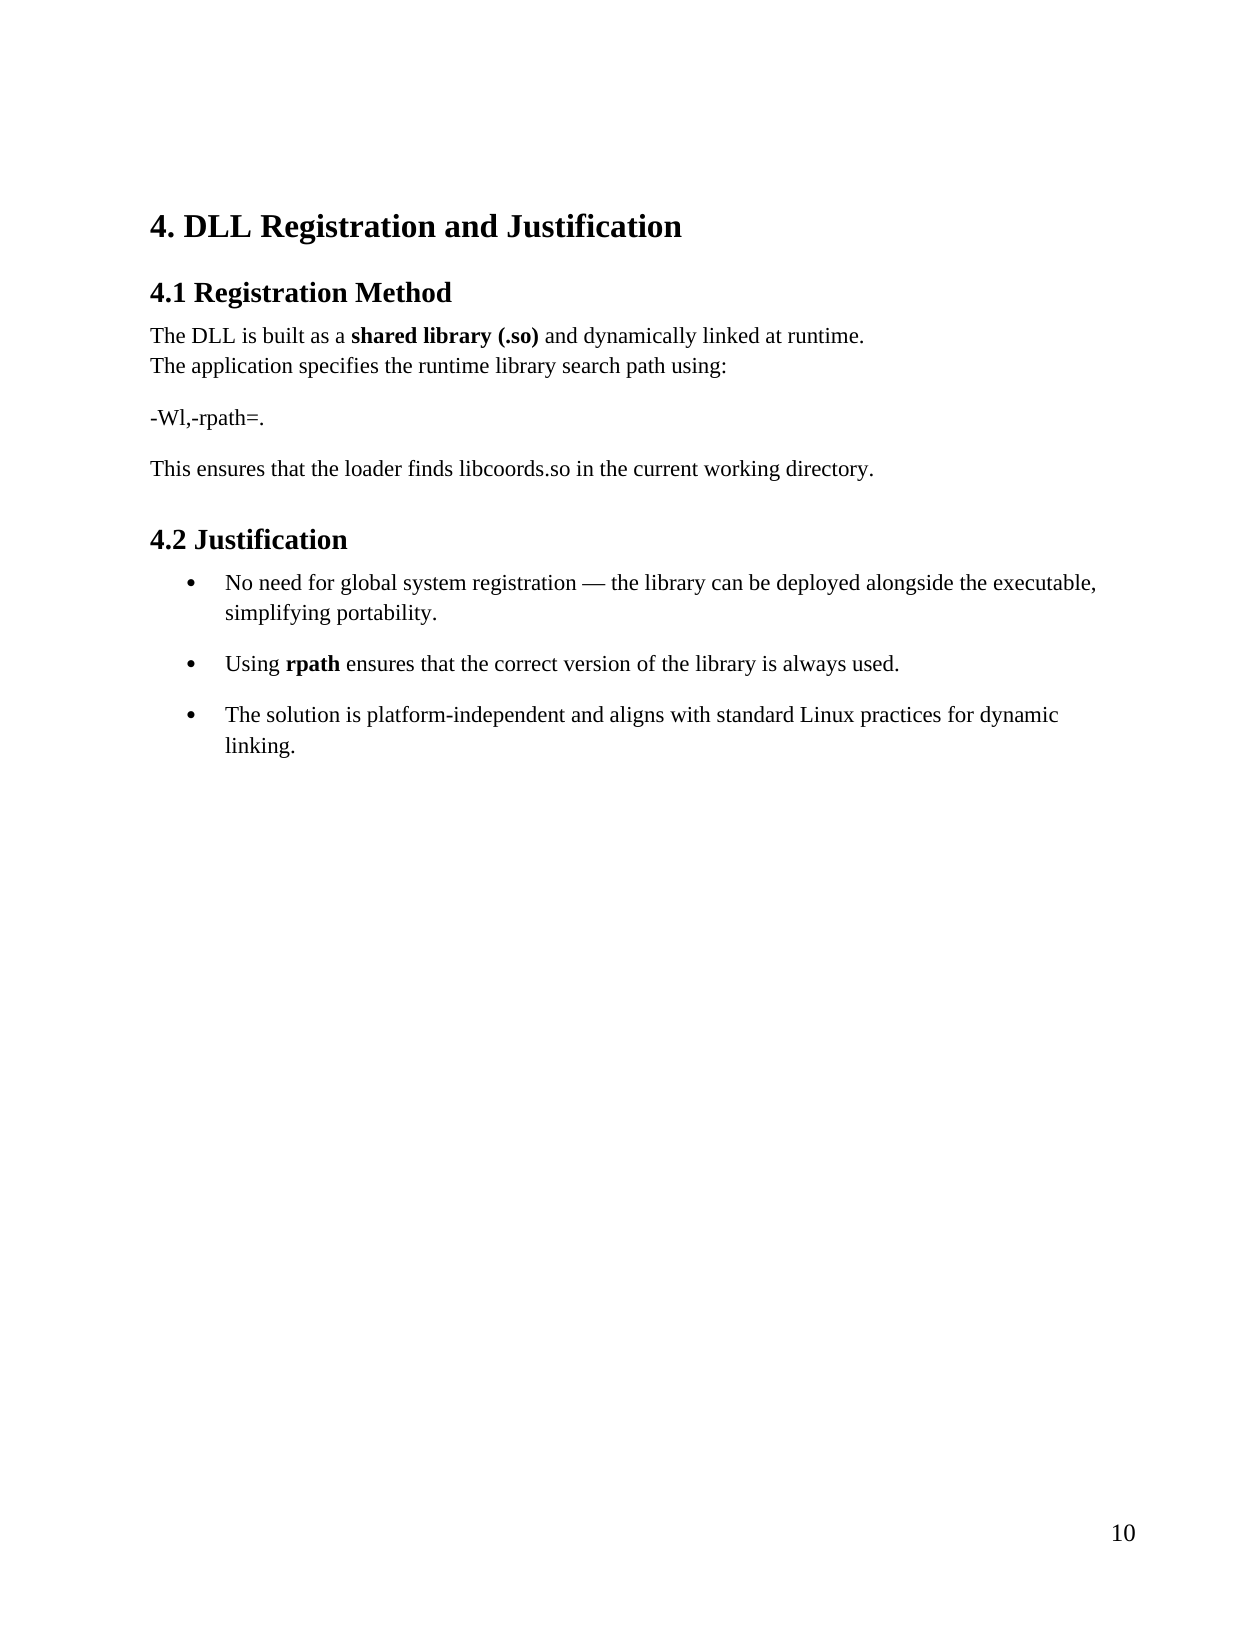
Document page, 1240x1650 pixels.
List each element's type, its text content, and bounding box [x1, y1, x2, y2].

list The solution is platform-independent and aligns with standard Linux practices for dynamic linking. [187, 702, 1135, 758]
text This ensures that the loader finds libcoords.so in the current working directory. [150, 455, 1135, 481]
subtitle 4.1 Registration Method [150, 276, 1135, 309]
subtitle 4.2 Justification [150, 522, 1135, 556]
list No need for global system registration — the library can be deployed alongside the executable, simplifying portability. [187, 569, 1135, 626]
text The DLL is built as a shared library (.so) and dynamically linked at runtime. The application specifies the runtime library search path using: [150, 322, 1135, 379]
list Using rpath ensures that the correct version of the library is always used. [187, 651, 1135, 677]
subtitle 4. DLL Registration and Justification [150, 206, 1135, 245]
text -Wl,-rpath=. [150, 404, 1135, 430]
